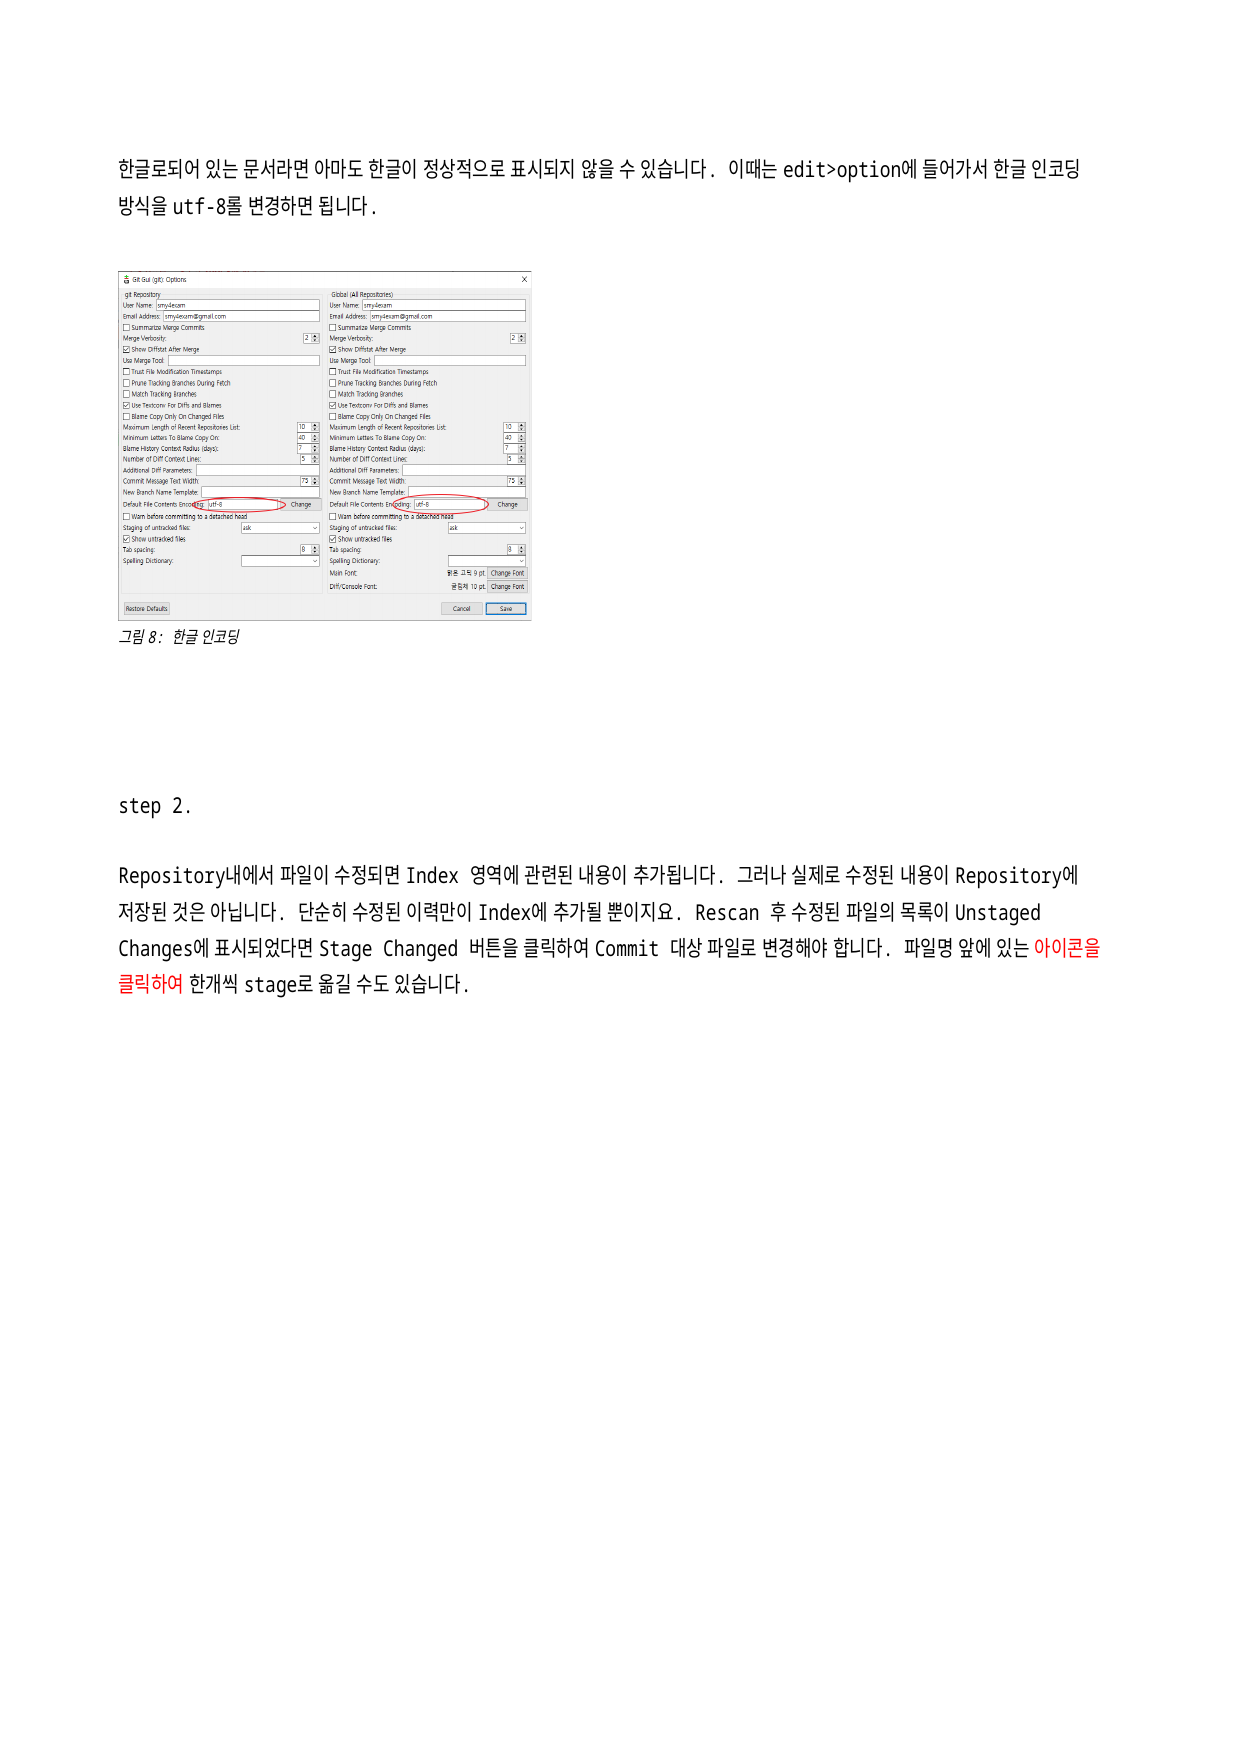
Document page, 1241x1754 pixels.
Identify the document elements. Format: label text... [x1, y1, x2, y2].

text Repository내에서 파일이 수정되면 Index 영역에 관련된 내용이 추가됩니다. 그러나 실제로 수정된 내용이 Repository에 저장된 것은 아닙니다. 단순히 수정된 이력만이 Index에 추가될 뿐이지요. Rescan 후 수정된 파일의 목록이 Unstaged Changes에 표시되었다면 Stage Changed 버튼을 클릭하여 Commit 대상 파일로 변경해야 합니다. 파일명 앞에 있는 아이콘을 클릭하여 한개씩 stage로 옮길 수도 있습니다. [118, 858, 1122, 999]
text 그림 8: 한글 인코딩 [118, 621, 532, 649]
picture [118, 271, 532, 621]
text step 2. [118, 790, 1122, 819]
text 한글로되어 있는 문서라면 아마도 한글이 정상적으로 표시되지 않을 수 있습니다. 이때는 edit>option에 들어가서 한글 인코딩 방식을 utf-8롤 변경하면 됩니다. [118, 152, 1122, 221]
